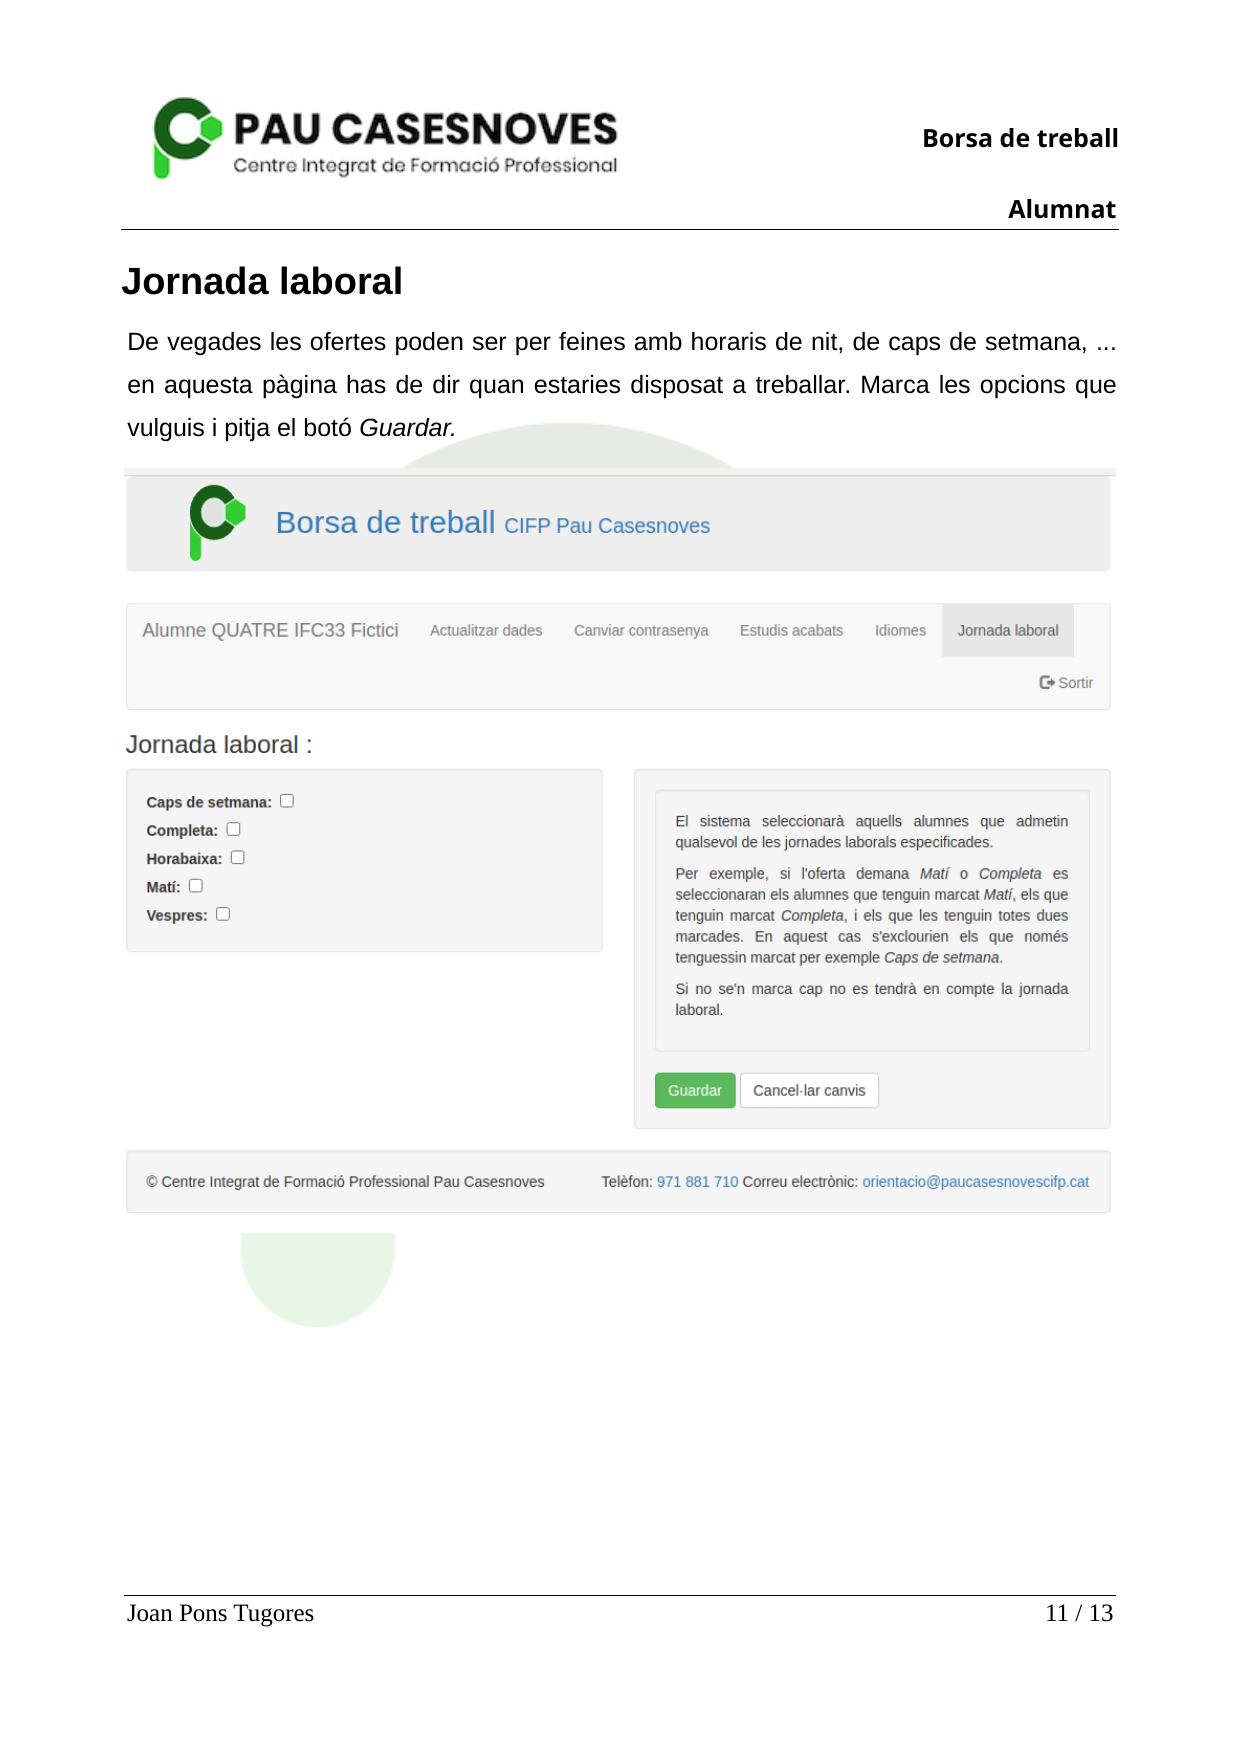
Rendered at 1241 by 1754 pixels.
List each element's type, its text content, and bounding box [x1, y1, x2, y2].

text De vegades les ofertes poden ser per feines amb horaris de nit, de caps de setmana, ... en aquesta pàgina has de dir quan estaries disposat a treballar. Marca les opcions que vulguis i pitja el botó Guardar. [127, 327, 1119, 442]
picture [139, 85, 632, 195]
picture [124, 468, 1117, 1277]
subtitle Jornada laboral [121, 259, 1119, 303]
